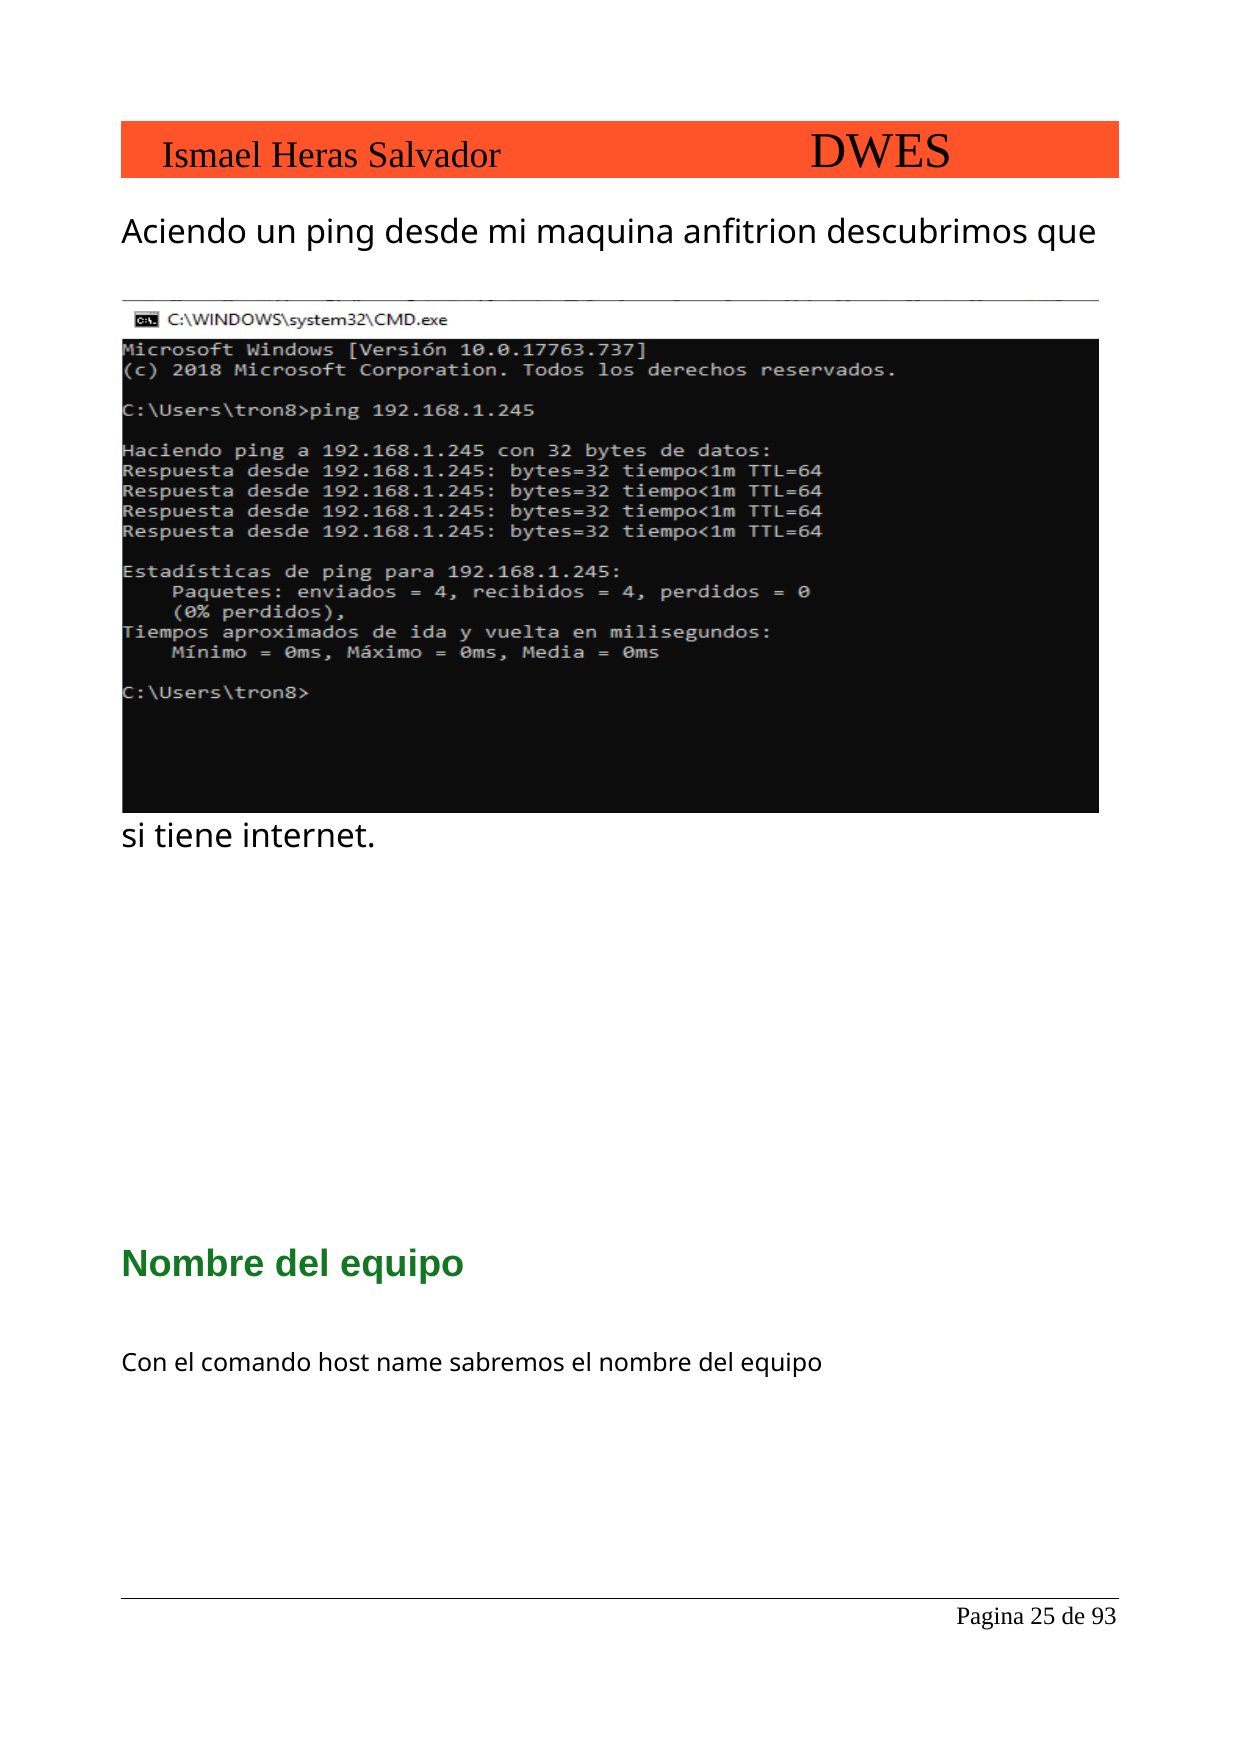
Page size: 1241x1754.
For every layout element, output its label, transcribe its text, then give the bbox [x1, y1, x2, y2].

picture [122, 300, 1099, 813]
text Aciendo un ping desde mi maquina anfitrion descubrimos que si tiene internet. [121, 208, 1119, 858]
subtitle Nombre del equipo [121, 1241, 1119, 1284]
text Con el comando host name sabremos el nombre del equipo [121, 1344, 1119, 1378]
